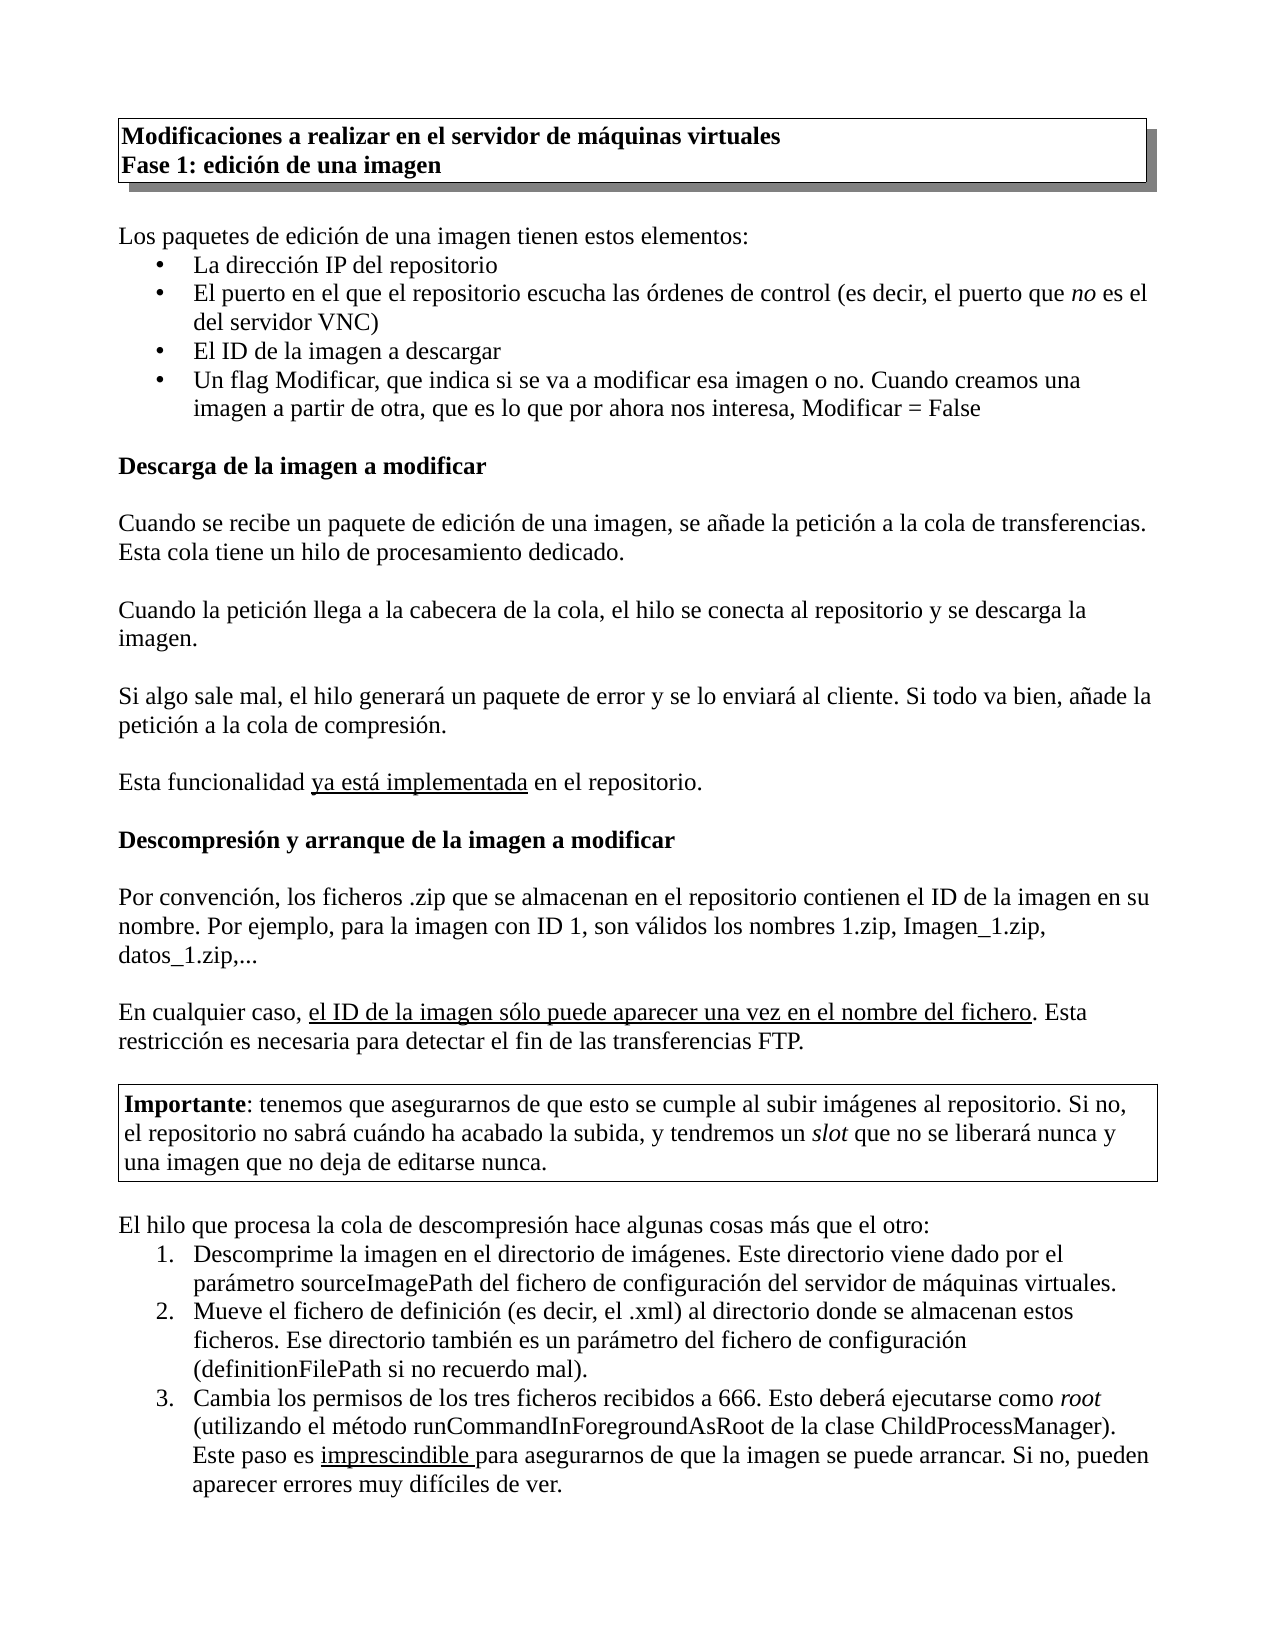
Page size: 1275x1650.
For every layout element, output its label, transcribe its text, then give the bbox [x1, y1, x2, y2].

text Fase 1: edición de una imagen [119, 147, 1146, 182]
text Modificaciones a realizar en el servidor de máquinas virtuales [119, 119, 1146, 147]
list El puerto en el que el repositorio escucha las órdenes de control (es decir, el puerto que no es el del servidor VNC) [156, 278, 1157, 336]
text En cualquier caso, el ID de la imagen sólo puede aparecer una vez en el nombre del fichero. Esta restricción es necesaria para detectar el fin de las transferencias FTP. [118, 997, 1157, 1055]
list Cambia los permisos de los tres ficheros recibidos a 666. Esto deberá ejecutarse como root (utilizando el método runCommandInForegroundAsRoot de la clase ChildProcessManager). [156, 1383, 1157, 1440]
text Si algo sale mal, el hilo generará un paquete de error y se lo enviará al cliente. Si todo va bien, añade la petición a la cola de compresión. [118, 681, 1157, 738]
text Cuando la petición llega a la cabecera de la cola, el hilo se conecta al repositorio y se descarga la imagen. [118, 595, 1157, 652]
text Los paquetes de edición de una imagen tienen estos elementos: [118, 221, 1157, 250]
text Este paso es imprescindible para asegurarnos de que la imagen se puede arrancar. Si no, pueden aparecer errores muy difíciles de ver. [192, 1440, 1157, 1498]
list Descomprime la imagen en el directorio de imágenes. Este directorio viene dado por el parámetro sourceImagePath del fichero de configuración del servidor de máquinas virtuales. [156, 1239, 1157, 1296]
table_header Importante: tenemos que asegurarnos de que esto se cumple al subir imágenes al repositorio. Si no, el repositorio no sabrá cuándo ha acabado la subida, y tendremos un slot que no se liberará nunca y una imagen que no deja de editarse nunca. [119, 1085, 1157, 1181]
text Cuando se recibe un paquete de edición de una imagen, se añade la petición a la cola de transferencias. Esta cola tiene un hilo de procesamiento dedicado. [118, 508, 1157, 566]
list La dirección IP del repositorio [156, 250, 1157, 278]
list El ID de la imagen a descargar [156, 336, 1157, 365]
text Descompresión y arranque de la imagen a modificar [118, 825, 1157, 853]
text El hilo que procesa la cola de descompresión hace algunas cosas más que el otro: [118, 1210, 1157, 1239]
text Descarga de la imagen a modificar [118, 451, 1157, 480]
text Por convención, los ficheros .zip que se almacenan en el repositorio contienen el ID de la imagen en su nombre. Por ejemplo, para la imagen con ID 1, son válidos los nombres 1.zip, Imagen_1.zip, datos_1.zip,... [118, 882, 1157, 968]
list Mueve el fichero de definición (es decir, el .xml) al directorio donde se almacenan estos ficheros. Ese directorio también es un parámetro del fichero de configuración (definitionFilePath si no recuerdo mal). [156, 1296, 1157, 1383]
text Esta funcionalidad ya está implementada en el repositorio. [118, 767, 1157, 796]
list Un flag Modificar, que indica si se va a modificar esa imagen o no. Cuando creamos una imagen a partir de otra, que es lo que por ahora nos interesa, Modificar = False [156, 365, 1157, 422]
